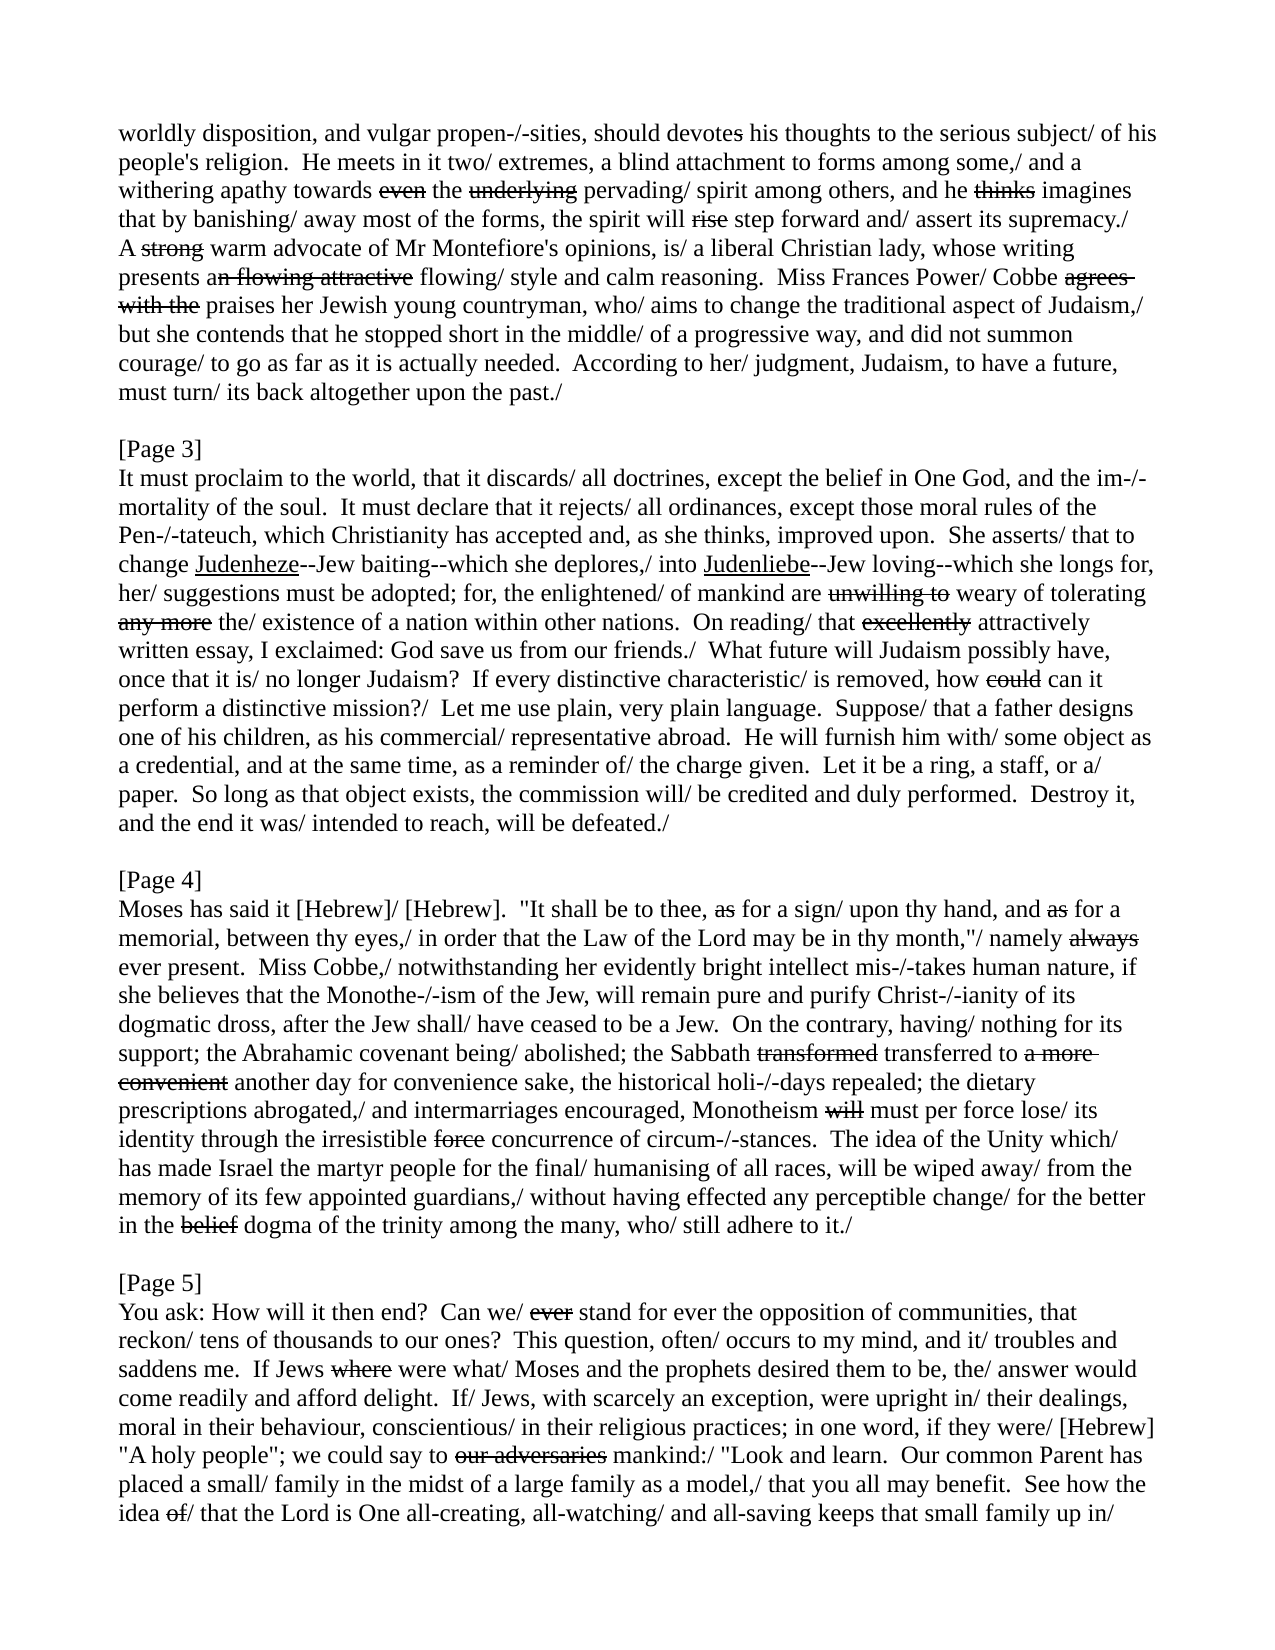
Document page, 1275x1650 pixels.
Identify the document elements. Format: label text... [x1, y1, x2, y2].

text [Page 5] [118, 1268, 1157, 1297]
text [Page 4] [118, 866, 1157, 894]
text You ask: How will it then end? Can we/ ever stand for ever the opposition of communities, that reckon/ tens of thousands to our ones? This question, often/ occurs to my mind, and it/ troubles and saddens me. If Jews where were what/ Moses and the prophets desired them to be, the/ answer would come readily and afford delight. If/ Jews, with scarcely an exception, were upright in/ their dealings, moral in their behaviour, conscientious/ in their religious practices; in one word, if they were/ [Hebrew] "A holy people"; we could say to our adversaries mankind:/ "Look and learn. Our common Parent has placed a small/ family in the midst of a large family as a model,/ that you all may benefit. See how the idea of/ that the Lord is One all-creating, all-watching/ and all-saving keeps that small family up in/ [118, 1297, 1157, 1527]
text worldly disposition, and vulgar propen-/-sities, should devotes his thoughts to the serious subject/ of his people's religion. He meets in it two/ extremes, a blind attachment to forms among some,/ and a withering apathy towards even the underlying pervading/ spirit among others, and he thinks imagines that by banishing/ away most of the forms, the spirit will rise step forward and/ assert its supremacy./ [118, 118, 1157, 233]
text [Page 3] [118, 434, 1157, 463]
text Moses has said it [Hebrew]/ [Hebrew]. "It shall be to thee, as for a sign/ upon thy hand, and as for a memorial, between thy eyes,/ in order that the Law of the Lord may be in thy month,"/ namely always ever present. Miss Cobbe,/ notwithstanding her evidently bright intellect mis-/-takes human nature, if she believes that the Monothe-/-ism of the Jew, will remain pure and purify Christ-/-ianity of its dogmatic dross, after the Jew shall/ have ceased to be a Jew. On the contrary, having/ nothing for its support; the Abrahamic covenant being/ abolished; the Sabbath transformed transferred to a more convenient another day for convenience sake, the historical holi-/-days repealed; the dietary prescriptions abrogated,/ and intermarriages encouraged, Monotheism will must per force lose/ its identity through the irresistible force concurrence of circum-/-stances. The idea of the Unity which/ has made Israel the martyr people for the final/ humanising of all races, will be wiped away/ from the memory of its few appointed guardians,/ without having effected any perceptible change/ for the better in the belief dogma of the trinity among the many, who/ still adhere to it./ [118, 894, 1157, 1239]
text It must proclaim to the world, that it discards/ all doctrines, except the belief in One God, and the im-/-mortality of the soul. It must declare that it rejects/ all ordinances, except those moral rules of the Pen-/-tateuch, which Christianity has accepted and, as she thinks, improved upon. She asserts/ that to change Judenheze--Jew baiting--which she deplores,/ into Judenliebe--Jew loving--which she longs for, her/ suggestions must be adopted; for, the enlightened/ of mankind are unwilling to weary of tolerating any more the/ existence of a nation within other nations. On reading/ that excellently attractively written essay, I exclaimed: God save us from our friends./ What future will Judaism possibly have, once that it is/ no longer Judaism? If every distinctive characteristic/ is removed, how could can it perform a distinctive mission?/ Let me use plain, very plain language. Suppose/ that a father designs one of his children, as his commercial/ representative abroad. He will furnish him with/ some object as a credential, and at the same time, as a reminder of/ the charge given. Let it be a ring, a staff, or a/ paper. So long as that object exists, the commission will/ be credited and duly performed. Destroy it, and the end it was/ intended to reach, will be defeated./ [118, 463, 1157, 837]
text A strong warm advocate of Mr Montefiore's opinions, is/ a liberal Christian lady, whose writing presents an flowing attractive flowing/ style and calm reasoning. Miss Frances Power/ Cobbe agrees with the praises her Jewish young countryman, who/ aims to change the traditional aspect of Judaism,/ but she contends that he stopped short in the middle/ of a progressive way, and did not summon courage/ to go as far as it is actually needed. According to her/ judgment, Judaism, to have a future, must turn/ its back altogether upon the past./ [118, 233, 1157, 406]
